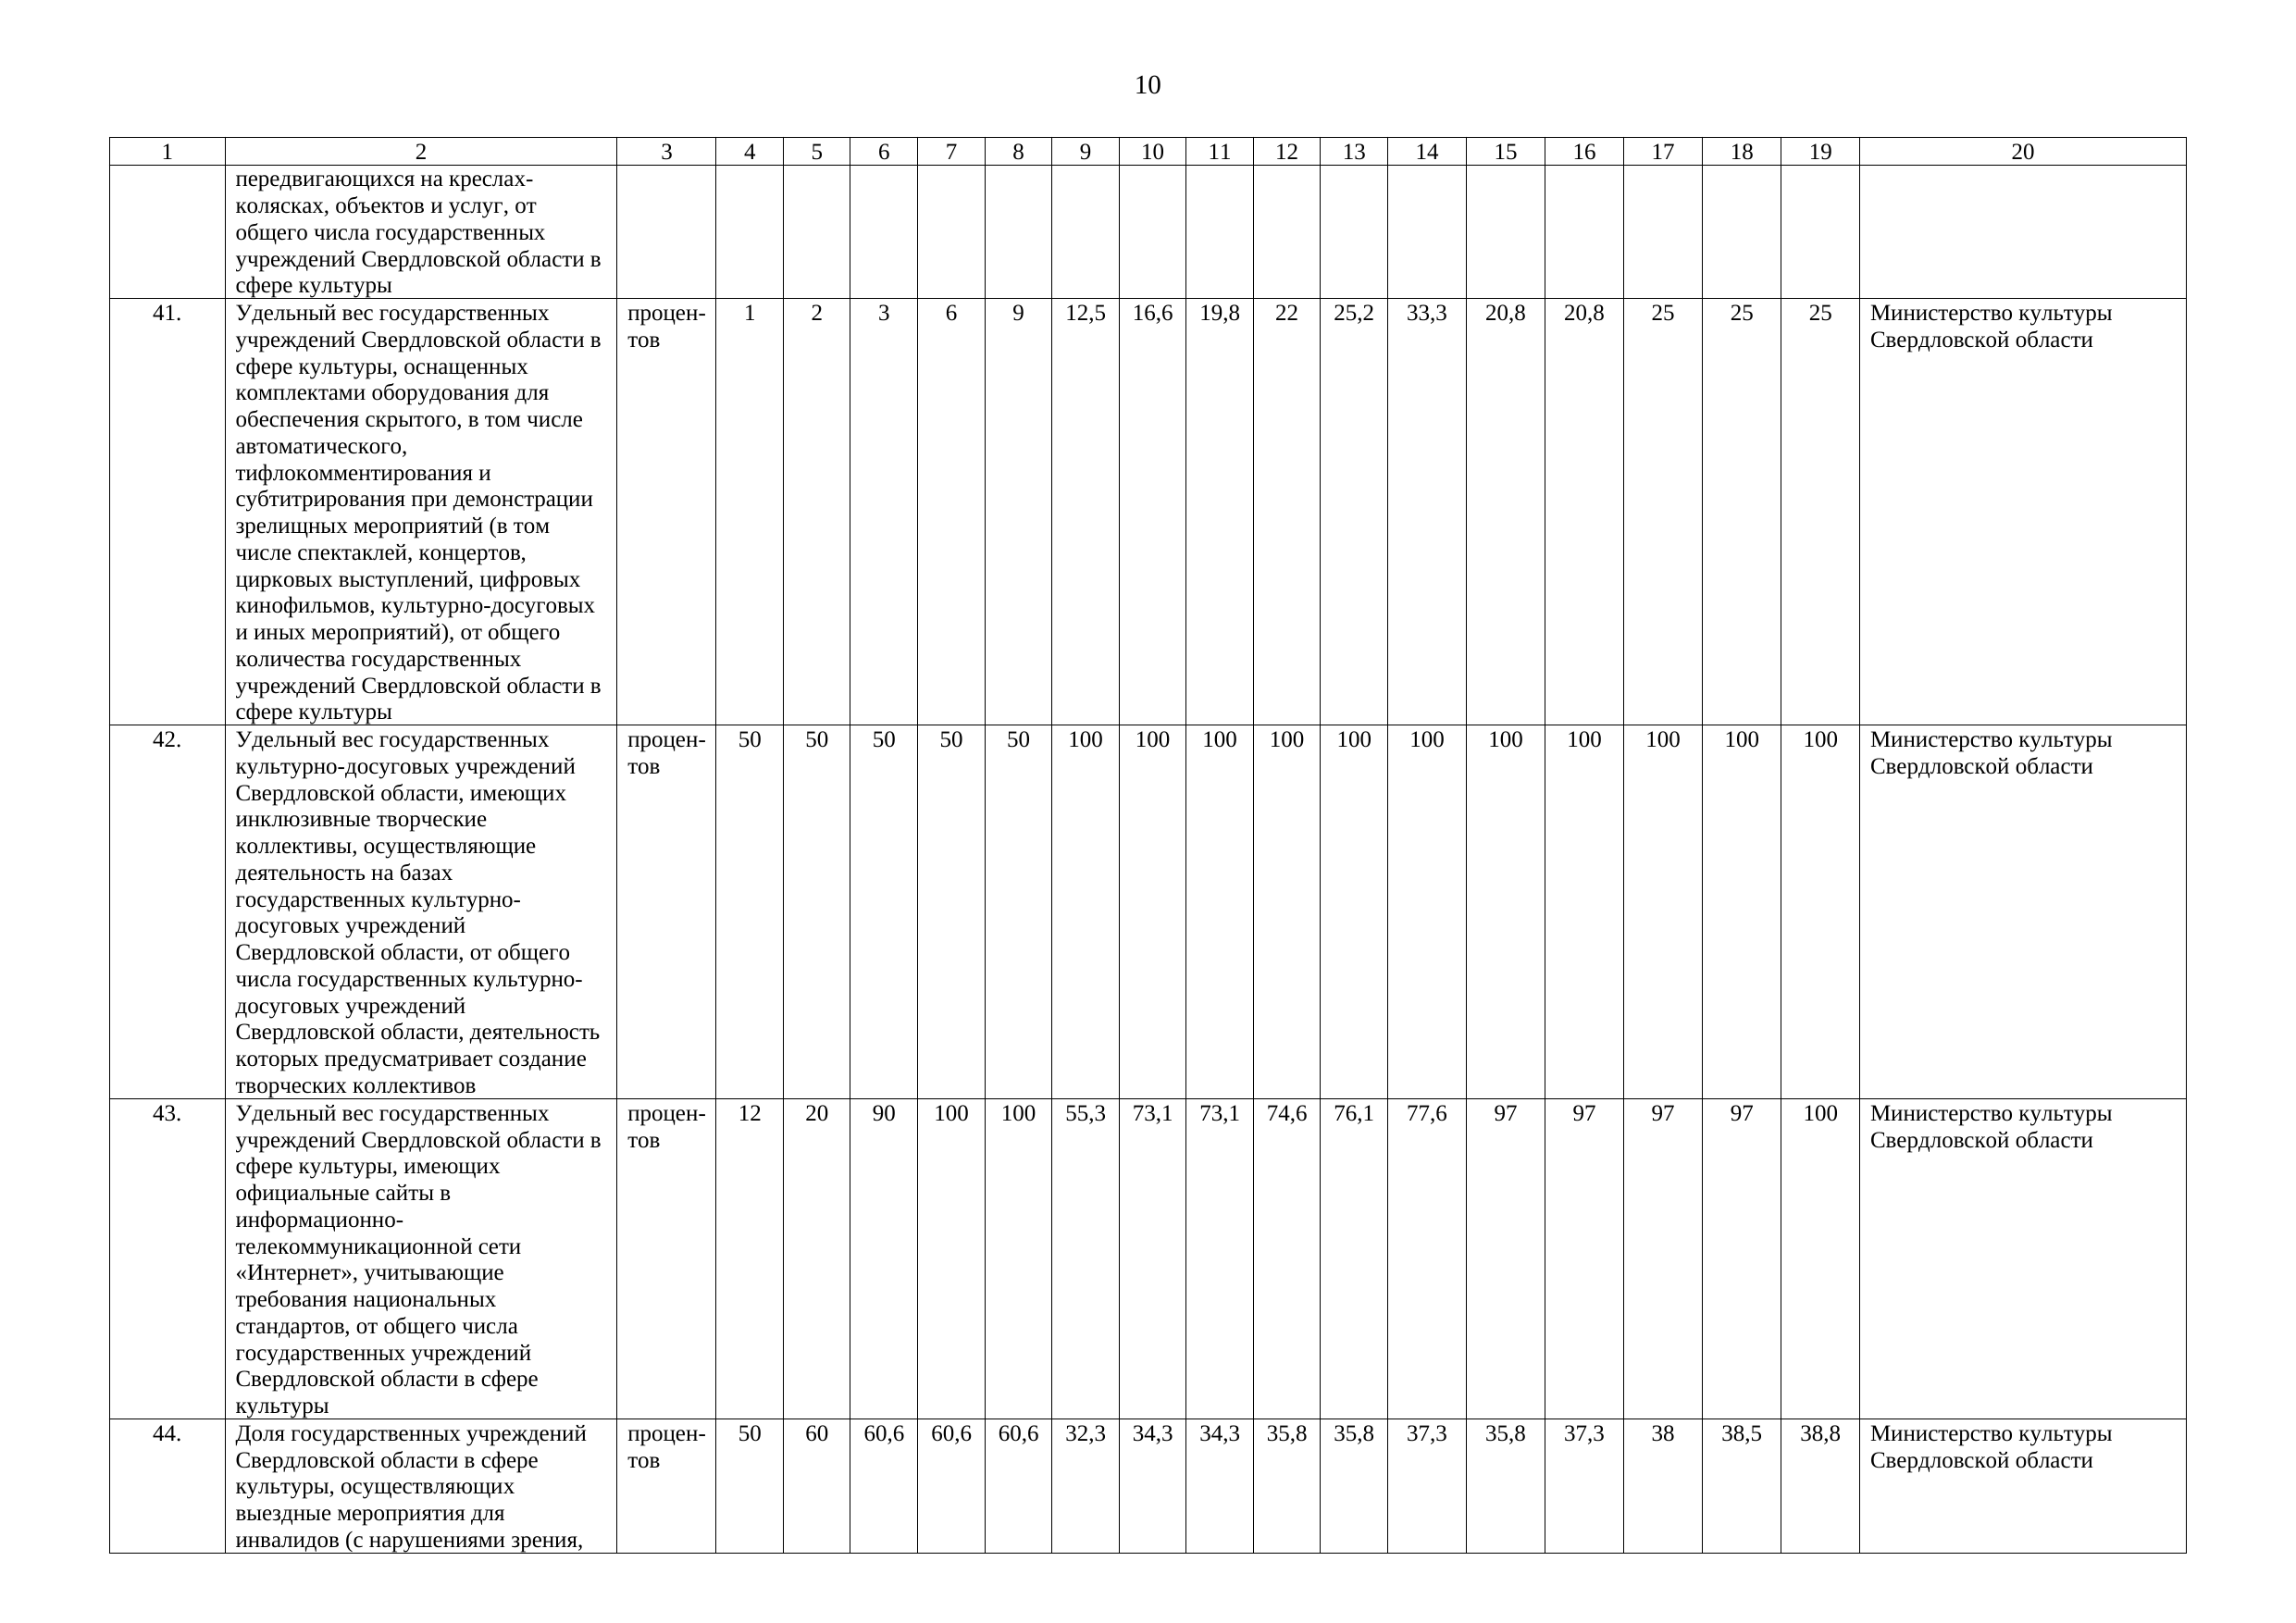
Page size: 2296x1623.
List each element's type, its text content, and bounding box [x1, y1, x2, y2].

table_cell 34,3 [1120, 1419, 1185, 1553]
table_cell [1186, 166, 1253, 298]
table_header 5 [784, 138, 850, 164]
table_cell [784, 166, 850, 298]
table_cell 77,6 [1388, 1099, 1466, 1419]
table_header 6 [850, 138, 917, 164]
table_header 15 [1467, 138, 1545, 164]
table_cell 73,1 [1120, 1099, 1185, 1419]
table_cell 100 [918, 1099, 985, 1419]
table_cell [1254, 166, 1320, 298]
table_header 18 [1703, 138, 1781, 164]
table_cell 60,6 [918, 1419, 985, 1553]
table_header 19 [1781, 138, 1859, 164]
table_cell 100 [1703, 725, 1781, 1098]
table_header 2 [226, 138, 616, 164]
table_cell 25 [1781, 299, 1859, 725]
table_cell 38,8 [1781, 1419, 1859, 1553]
table_cell 42. [110, 725, 225, 1098]
table_cell 100 [1254, 725, 1320, 1098]
table_cell 35,8 [1467, 1419, 1545, 1553]
table_cell 33,3 [1388, 299, 1466, 725]
table_cell Удельный вес государственных учреждений Свердловской области в сфере культуры, имеющих официальные сайты в информационно-телекоммуникационной сети «Интернет», учитывающие требования национальных стандартов, от общего числа государственных учреждений Свердловской области в сфере культуры [226, 1099, 616, 1419]
table_header 4 [716, 138, 783, 164]
table_cell 25 [1624, 299, 1702, 725]
table_cell 60,6 [986, 1419, 1051, 1553]
table_cell 16,6 [1120, 299, 1185, 725]
table_cell 38 [1624, 1419, 1702, 1553]
table_cell Удельный вес государственных культурно-досуговых учреждений Свердловской области, имеющих инклюзивные творческие коллективы, осуществляющие деятельность на базах государственных культурно-досуговых учреждений Свердловской области, от общего числа государственных культурно-досуговых учреждений Свердловской области, деятельность которых предусматривает создание творческих коллективов [226, 725, 616, 1098]
table_header 12 [1254, 138, 1320, 164]
table_header 16 [1545, 138, 1623, 164]
table_cell [850, 166, 917, 298]
table_cell 2 [784, 299, 850, 725]
table_cell 74,6 [1254, 1099, 1320, 1419]
table_cell [110, 166, 225, 298]
table_cell 100 [1052, 725, 1119, 1098]
table_cell 97 [1703, 1099, 1781, 1419]
table_cell 12 [716, 1099, 783, 1419]
table_cell [1052, 166, 1119, 298]
table_cell 100 [1545, 725, 1623, 1098]
table_cell процен-тов [617, 299, 715, 725]
table_cell Министерство культуры Свердловской области [1860, 299, 2186, 725]
table_cell 20 [784, 1099, 850, 1419]
table_cell 100 [1120, 725, 1185, 1098]
table_cell 55,3 [1052, 1099, 1119, 1419]
table_header 11 [1186, 138, 1253, 164]
table_cell 50 [784, 725, 850, 1098]
table_cell [1120, 166, 1185, 298]
table_cell 97 [1624, 1099, 1702, 1419]
table_cell [918, 166, 985, 298]
table_cell 97 [1545, 1099, 1623, 1419]
table_cell 90 [850, 1099, 917, 1419]
table_cell 100 [1781, 725, 1859, 1098]
table_cell 3 [850, 299, 917, 725]
table_header 13 [1321, 138, 1387, 164]
table_cell 19,8 [1186, 299, 1253, 725]
table_cell 100 [1624, 725, 1702, 1098]
table_cell 25 [1703, 299, 1781, 725]
table_cell 9 [986, 299, 1051, 725]
table_cell 100 [1467, 725, 1545, 1098]
table_cell Министерство культуры Свердловской области [1860, 725, 2186, 1098]
table_cell [1321, 166, 1387, 298]
table_cell [986, 166, 1051, 298]
table_cell 20,8 [1545, 299, 1623, 725]
table_cell 35,8 [1254, 1419, 1320, 1553]
table_cell Министерство культуры Свердловской области [1860, 1099, 2186, 1419]
table_cell процен-тов [617, 725, 715, 1098]
table_cell 37,3 [1545, 1419, 1623, 1553]
table_header 8 [986, 138, 1051, 164]
table_cell 12,5 [1052, 299, 1119, 725]
table_cell 25,2 [1321, 299, 1387, 725]
table_cell передвигающихся на креслах-колясках, объектов и услуг, от общего числа государственных учреждений Свердловской области в сфере культуры [226, 166, 616, 298]
table_cell Доля государственных учреждений Свердловской области в сфере культуры, осуществляющих выездные мероприятия для инвалидов (с нарушениями зрения, [226, 1419, 616, 1553]
table_cell 20,8 [1467, 299, 1545, 725]
table_cell 34,3 [1186, 1419, 1253, 1553]
table_cell [716, 166, 783, 298]
table_cell 44. [110, 1419, 225, 1553]
table_cell [1388, 166, 1466, 298]
table_cell 100 [1186, 725, 1253, 1098]
table_cell 50 [716, 725, 783, 1098]
table_header 10 [1120, 138, 1185, 164]
table_cell [1781, 166, 1859, 298]
table_cell 50 [986, 725, 1051, 1098]
table_header 9 [1052, 138, 1119, 164]
table_cell [1703, 166, 1781, 298]
table_cell 22 [1254, 299, 1320, 725]
table_cell [1545, 166, 1623, 298]
table_cell 60 [784, 1419, 850, 1553]
table_cell 41. [110, 299, 225, 725]
table_cell 60,6 [850, 1419, 917, 1553]
table_cell 38,5 [1703, 1419, 1781, 1553]
table_cell 50 [716, 1419, 783, 1553]
table_cell 100 [1388, 725, 1466, 1098]
table_cell Министерство культуры Свердловской области [1860, 1419, 2186, 1553]
table_cell 43. [110, 1099, 225, 1419]
table_cell 6 [918, 299, 985, 725]
table_cell 76,1 [1321, 1099, 1387, 1419]
table_cell 97 [1467, 1099, 1545, 1419]
table_cell 37,3 [1388, 1419, 1466, 1553]
table_cell 50 [918, 725, 985, 1098]
table_cell 100 [1321, 725, 1387, 1098]
table_cell [1467, 166, 1545, 298]
table_header 20 [1860, 138, 2186, 164]
table_cell процен-тов [617, 1099, 715, 1419]
table_cell 1 [716, 299, 783, 725]
table_header 14 [1388, 138, 1466, 164]
table_cell Удельный вес государственных учреждений Свердловской области в сфере культуры, оснащенных комплектами оборудования для обеспечения скрытого, в том числе автоматического, тифлокомментирования и субтитрирования при демонстрации зрелищных мероприятий (в том числе спектаклей, концертов, цирковых выступлений, цифровых кинофильмов, культурно-досуговых и иных мероприятий), от общего количества государственных учреждений Свердловской области в сфере культуры [226, 299, 616, 725]
table_cell [617, 166, 715, 298]
table_header 1 [110, 138, 225, 164]
table_cell 73,1 [1186, 1099, 1253, 1419]
table_cell 35,8 [1321, 1419, 1387, 1553]
table_cell [1860, 166, 2186, 298]
table_cell 32,3 [1052, 1419, 1119, 1553]
table_cell 100 [1781, 1099, 1859, 1419]
table_cell 100 [986, 1099, 1051, 1419]
table_cell 50 [850, 725, 917, 1098]
table_header 7 [918, 138, 985, 164]
table_cell [1624, 166, 1702, 298]
table_header 17 [1624, 138, 1702, 164]
table_header 3 [617, 138, 715, 164]
table_cell процен-тов [617, 1419, 715, 1553]
